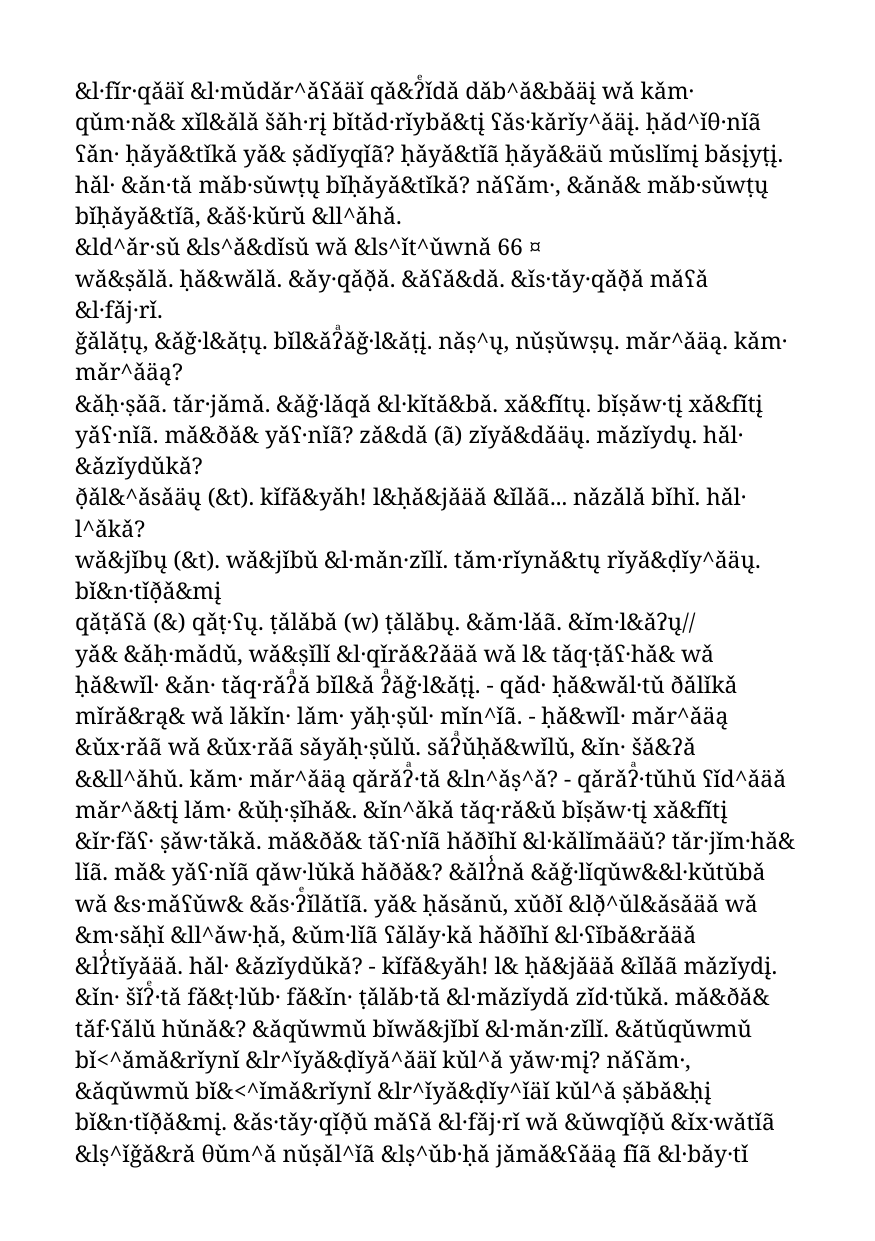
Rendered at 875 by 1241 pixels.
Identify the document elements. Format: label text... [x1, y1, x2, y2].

text qǎṭǎʕǎ (&) qǎṭ·ʕų. ṭǎlǎbǎ (w) ṭǎlǎbų. &ǎm·lǎã. &ǐm·l&ǎʔų// [75, 606, 799, 637]
text wǎ&jǐbų (&t). wǎ&jǐbǔ &l·mǎn·zǐlǐ. tǎm·rǐynǎ&tų rǐyǎ&ḍǐy^ǎäų. bǐ&n·tǐð̣ǎ&mį [75, 544, 799, 606]
text ǧǎlǎṭų, &ǎǧ·l&ǎṭų. bǐl&ǎʔͣǎǧ·l&ǎṭį. nǎṣ^ų, nǔṣǔwṣų. mǎr^ǎäą. kǎm· mǎr^ǎäą? [75, 325, 799, 387]
text &l·fǐr·qǎäǐ &l·mǔdǎr^ǎʕǎäǐ qǎ&ʔͤǐdǎ dǎb^ǎ&bǎäį wǎ kǎm· qǔm·nǎ& xǐl&ǎlǎ šǎh·rį bǐtǎd·rǐybǎ&tį ʕǎs·kǎrǐy^ǎäį. ḥǎd^ǐθ·nǐã ʕǎn· ḥǎyǎ&tǐkǎ yǎ& ṣǎdǐyqǐã? ḥǎyǎ&tǐã ḥǎyǎ&äǔ mǔslǐmį bǎsįyṭį. hǎl· &ǎn·tǎ mǎb·sǔwṭų bǐḥǎyǎ&tǐkǎ? nǎʕǎm·, &ǎnǎ& mǎb·sǔwṭų bǐḥǎyǎ&tǐã, &ǎš·kǔrǔ &ll^ǎhǎ. [75, 75, 799, 231]
text wǎ&ṣǎlǎ. ḥǎ&wǎlǎ. &ǎy·qǎð̣ǎ. &ǎʕǎ&dǎ. &ǐs·tǎy·qǎð̣ǎ mǎʕǎ &l·fǎj·rǐ. [75, 262, 799, 325]
text yǎʕ·nǐã. mǎ&ðǎ& yǎʕ·nǐã? zǎ&dǎ (ã) zǐyǎ&dǎäų. mǎzǐydų. hǎl· &ǎzǐydǔkǎ? [75, 419, 799, 481]
text ð̣ǎl&^ǎsǎäų (&t). kǐfǎ&yǎh! l&ḥǎ&jǎäǎ &ǐlǎã... nǎzǎlǎ bǐhǐ. hǎl· l^ǎkǎ? [75, 481, 799, 544]
text &ld^ǎr·sǔ &ls^ǎ&dǐsǔ wǎ &ls^ǐt^ǔwnǎ 66 ¤ [75, 231, 799, 262]
text &ǎḥ·ṣǎã. tǎr·jǎmǎ. &ǎǧ·lǎqǎ &l·kǐtǎ&bǎ. xǎ&fǐtų. bǐṣǎw·tį xǎ&fǐtį [75, 387, 799, 419]
text yǎ& &ǎḥ·mǎdǔ, wǎ&ṣǐlǐ &l·qǐrǎ&ʔǎäǎ wǎ l& tǎq·ṭǎʕ·hǎ& wǎ ḥǎ&wǐl· &ǎn· tǎq·rǎʔͣǎ bǐl&ǎ ʔͣǎǧ·l&ǎṭį. - qǎd· ḥǎ&wǎl·tǔ ðǎlǐkǎ mǐrǎ&rą& wǎ lǎkǐn· lǎm· yǎḥ·ṣǔl· mǐn^ǐã. - ḥǎ&wǐl· mǎr^ǎäą &ǔx·rǎã wǎ &ǔx·rǎã sǎyǎḥ·ṣǔlǔ. sǎʔͣǔḥǎ&wǐlǔ, &ǐn· šǎ&ʔǎ &&ll^ǎhǔ. kǎm· mǎr^ǎäą qǎrǎʔͣ·tǎ &ln^ǎṣ^ǎ? - qǎrǎʔͣ·tǔhǔ ʕǐd^ǎäǎ mǎr^ǎ&tį lǎm· &ǔḥ·ṣǐhǎ&. &ǐn^ǎkǎ tǎq·rǎ&ǔ bǐṣǎw·tį xǎ&fǐtį &ǐr·fǎʕ· ṣǎw·tǎkǎ. mǎ&ðǎ& tǎʕ·nǐã hǎðǐhǐ &l·kǎlǐmǎäǔ? tǎr·jǐm·hǎ& lǐã. mǎ& yǎʕ·nǐã qǎw·lǔkǎ hǎðǎ&? &ǎlʔ̾nǎ &ǎǧ·lǐqǔw&&l·kǔtǔbǎ wǎ &s·mǎʕǔw& &ǎs·ʔͤǐlǎtǐã. yǎ& ḥǎsǎnǔ, xǔðǐ &lð̣^ǔl&ǎsǎäǎ wǎ &m·sǎḥǐ &ll^ǎw·ḥǎ, &ǔm·lǐã ʕǎlǎy·kǎ hǎðǐhǐ &l·ʕǐbǎ&rǎäǎ &lʔ̾tǐyǎäǎ. hǎl· &ǎzǐydǔkǎ? - kǐfǎ&yǎh! l& ḥǎ&jǎäǎ &ǐlǎã mǎzǐydį. &ǐn· šǐʔͤ·tǎ fǎ&ṭ·lǔb· fǎ&ǐn· ṭǎlǎb·tǎ &l·mǎzǐydǎ zǐd·tǔkǎ. mǎ&ðǎ& tǎf·ʕǎlǔ hǔnǎ&? &ǎqǔwmǔ bǐwǎ&jǐbǐ &l·mǎn·zǐlǐ. &ǎtǔqǔwmǔ bǐ<^ǎmǎ&rǐynǐ &lr^ǐyǎ&ḍǐyǎ^ǎäǐ kǔl^ǎ yǎw·mį? nǎʕǎm·, &ǎqǔwmǔ bǐ&<^ǐmǎ&rǐynǐ &lr^ǐyǎ&ḍǐy^ǐäǐ kǔl^ǎ ṣǎbǎ&ḥį bǐ&n·tǐð̣ǎ&mį. &ǎs·tǎy·qǐð̣ǔ mǎʕǎ &l·fǎj·rǐ wǎ &ǔwqǐð̣ǔ &ǐx·wǎtǐã &lṣ^ǐǧǎ&rǎ θǔm^ǎ nǔṣǎl^ǐã &lṣ^ǔb·ḥǎ jǎmǎ&ʕǎäą fǐã &l·bǎy·tǐ [75, 637, 799, 1169]
